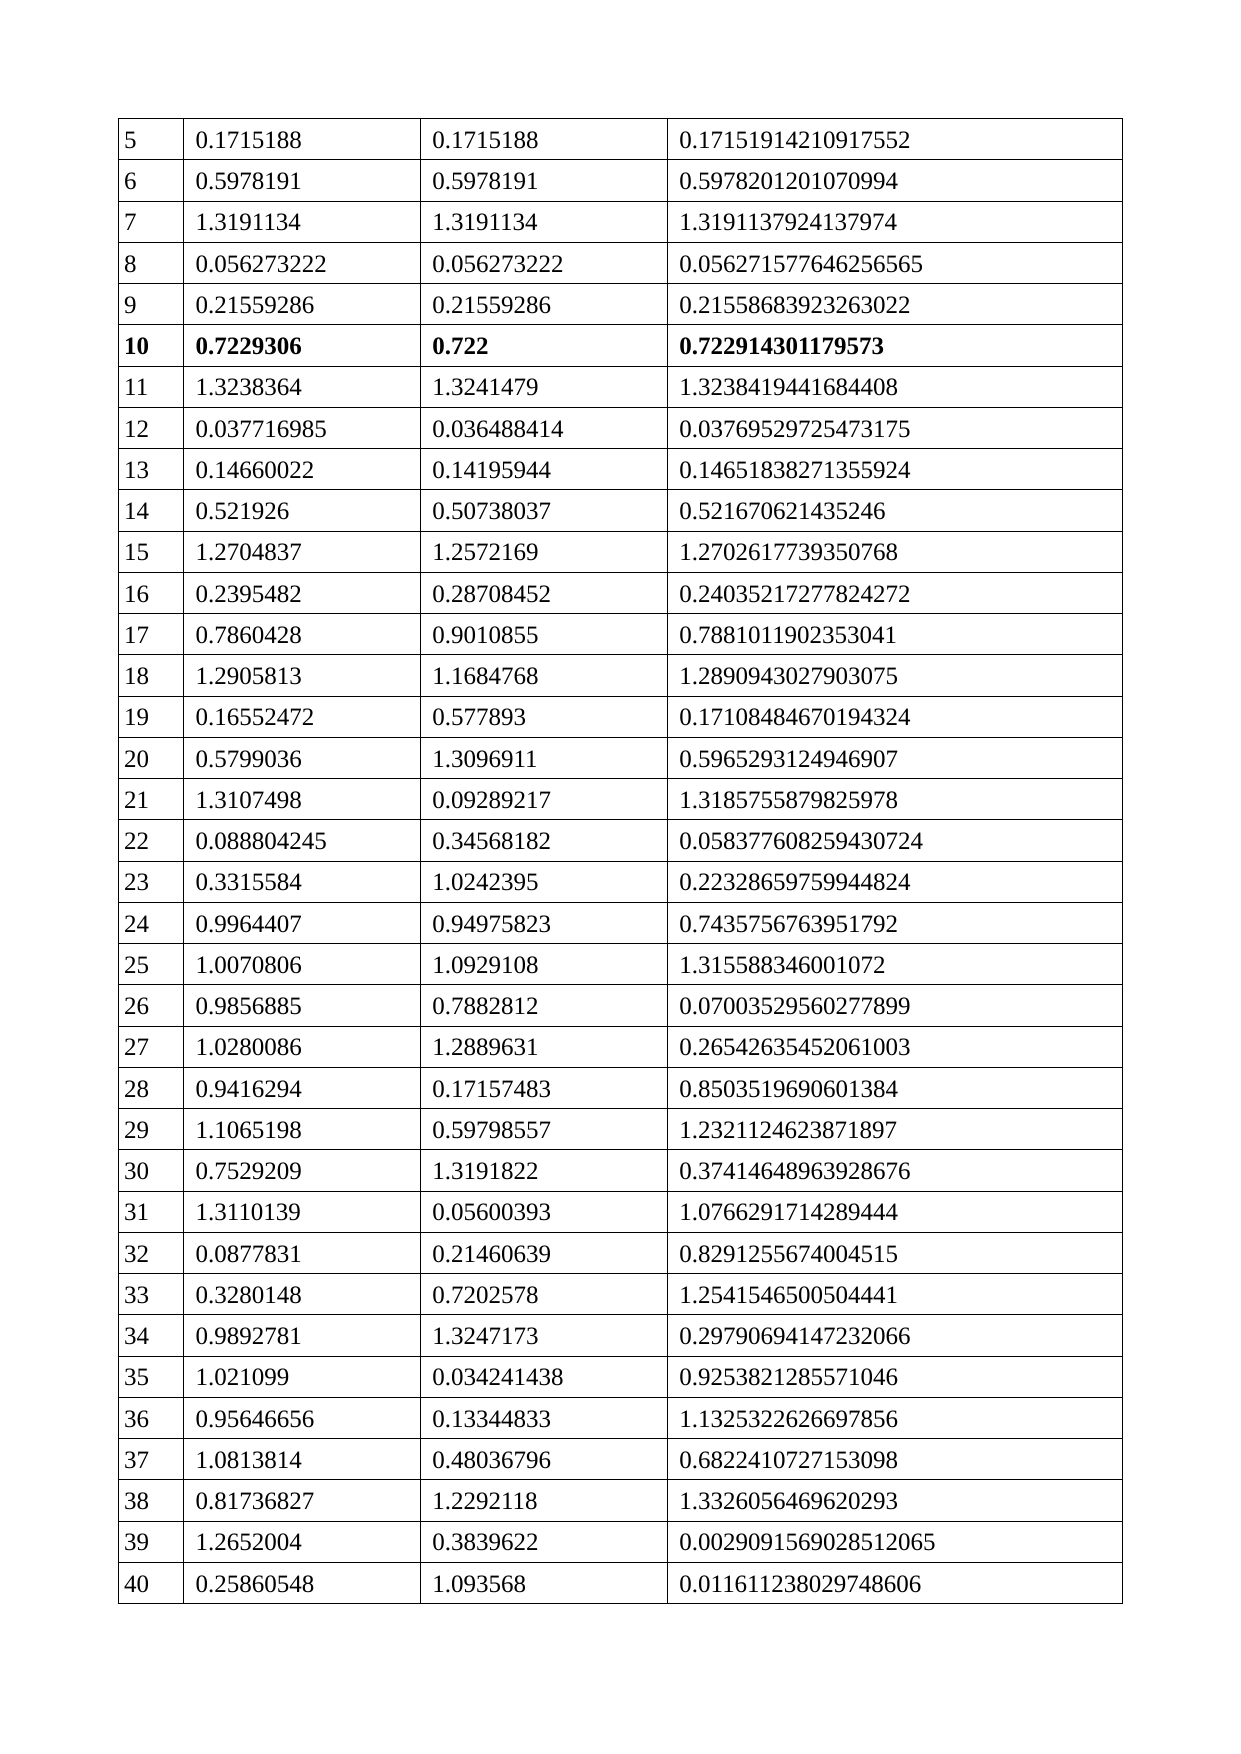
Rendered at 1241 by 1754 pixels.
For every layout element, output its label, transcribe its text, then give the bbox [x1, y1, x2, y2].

table_cell 14 [119, 490, 183, 531]
table_cell 32 [119, 1233, 183, 1273]
table_cell 1.3185755879825978 [668, 779, 1122, 819]
table_cell 0.29790694147232066 [668, 1315, 1122, 1356]
table_cell 0.034241438 [421, 1357, 667, 1397]
table_cell 0.5799036 [184, 738, 420, 778]
table_cell 0.7881011902353041 [668, 614, 1122, 654]
table_cell 1.021099 [184, 1357, 420, 1397]
table_cell 40 [119, 1563, 183, 1603]
table_cell 0.05600393 [421, 1192, 667, 1232]
table_cell 0.28708452 [421, 573, 667, 613]
table_cell 1.3326056469620293 [668, 1480, 1122, 1521]
table_cell 1.0766291714289444 [668, 1192, 1122, 1232]
table_cell 0.7202578 [421, 1274, 667, 1314]
table_cell 1.2704837 [184, 532, 420, 572]
table_cell 0.22328659759944824 [668, 862, 1122, 902]
table_cell 1.0280086 [184, 1027, 420, 1067]
table_cell 0.37414648963928676 [668, 1150, 1122, 1191]
table_cell 33 [119, 1274, 183, 1314]
table_cell 34 [119, 1315, 183, 1356]
table_cell 1.3241479 [421, 367, 667, 407]
table_cell 0.9416294 [184, 1068, 420, 1108]
table_cell 0.056271577646256565 [668, 243, 1122, 283]
table_cell 12 [119, 408, 183, 448]
table_cell 1.1325322626697856 [668, 1398, 1122, 1438]
table_cell 0.036488414 [421, 408, 667, 448]
table_cell 0.07003529560277899 [668, 985, 1122, 1026]
table_cell 19 [119, 697, 183, 737]
table_cell 0.59798557 [421, 1109, 667, 1149]
table_cell 9 [119, 284, 183, 324]
table_cell 0.5965293124946907 [668, 738, 1122, 778]
table_cell 1.2572169 [421, 532, 667, 572]
table_cell 0.21559286 [184, 284, 420, 324]
table_cell 1.3107498 [184, 779, 420, 819]
table_cell 0.03769529725473175 [668, 408, 1122, 448]
table_cell 0.17108484670194324 [668, 697, 1122, 737]
table_cell 1.2321124623871897 [668, 1109, 1122, 1149]
table_cell 5 [119, 119, 183, 159]
table_cell 29 [119, 1109, 183, 1149]
table_cell 23 [119, 862, 183, 902]
table_cell 24 [119, 903, 183, 943]
table_cell 0.50738037 [421, 490, 667, 531]
table_cell 0.17157483 [421, 1068, 667, 1108]
table_cell 1.3238364 [184, 367, 420, 407]
table_cell 0.34568182 [421, 820, 667, 861]
table_cell 0.0877831 [184, 1233, 420, 1273]
table_cell 0.521926 [184, 490, 420, 531]
table_cell 25 [119, 944, 183, 984]
table_cell 0.5978191 [184, 160, 420, 201]
table_cell 0.1715188 [184, 119, 420, 159]
table_cell 37 [119, 1439, 183, 1479]
table_cell 0.056273222 [421, 243, 667, 283]
table_cell 0.9010855 [421, 614, 667, 654]
table_cell 0.17151914210917552 [668, 119, 1122, 159]
table_cell 0.3280148 [184, 1274, 420, 1314]
table_cell 0.8503519690601384 [668, 1068, 1122, 1108]
table_cell 0.577893 [421, 697, 667, 737]
table_cell 0.722914301179573 [668, 325, 1122, 366]
table_cell 28 [119, 1068, 183, 1108]
table_cell 1.315588346001072 [668, 944, 1122, 984]
table_cell 0.13344833 [421, 1398, 667, 1438]
table_cell 31 [119, 1192, 183, 1232]
table_cell 21 [119, 779, 183, 819]
table_cell 26 [119, 985, 183, 1026]
table_cell 35 [119, 1357, 183, 1397]
table_cell 0.7860428 [184, 614, 420, 654]
table_cell 0.94975823 [421, 903, 667, 943]
table_cell 0.8291255674004515 [668, 1233, 1122, 1273]
table_cell 1.2292118 [421, 1480, 667, 1521]
table_cell 16 [119, 573, 183, 613]
table_cell 0.011611238029748606 [668, 1563, 1122, 1603]
table_cell 0.7882812 [421, 985, 667, 1026]
table_cell 1.3191822 [421, 1150, 667, 1191]
table_cell 1.3247173 [421, 1315, 667, 1356]
table_cell 0.21558683923263022 [668, 284, 1122, 324]
table_cell 1.1065198 [184, 1109, 420, 1149]
table_cell 0.09289217 [421, 779, 667, 819]
table_cell 1.3238419441684408 [668, 367, 1122, 407]
table_cell 13 [119, 449, 183, 489]
table_cell 0.95646656 [184, 1398, 420, 1438]
table_cell 0.5978191 [421, 160, 667, 201]
table_cell 17 [119, 614, 183, 654]
table_cell 1.3110139 [184, 1192, 420, 1232]
table_cell 27 [119, 1027, 183, 1067]
table_cell 15 [119, 532, 183, 572]
table_cell 0.088804245 [184, 820, 420, 861]
table_cell 30 [119, 1150, 183, 1191]
table_cell 0.26542635452061003 [668, 1027, 1122, 1067]
table_cell 0.5978201201070994 [668, 160, 1122, 201]
table_cell 0.81736827 [184, 1480, 420, 1521]
table_cell 22 [119, 820, 183, 861]
table_cell 7 [119, 202, 183, 242]
table_cell 1.2905813 [184, 655, 420, 696]
table_cell 1.2702617739350768 [668, 532, 1122, 572]
table_cell 0.056273222 [184, 243, 420, 283]
table_cell 0.14660022 [184, 449, 420, 489]
table_cell 1.0070806 [184, 944, 420, 984]
table_cell 1.3191134 [421, 202, 667, 242]
table_cell 0.7529209 [184, 1150, 420, 1191]
table_cell 38 [119, 1480, 183, 1521]
table_cell 0.21559286 [421, 284, 667, 324]
table_cell 1.3191137924137974 [668, 202, 1122, 242]
table_cell 0.1715188 [421, 119, 667, 159]
table_cell 8 [119, 243, 183, 283]
table_cell 10 [119, 325, 183, 366]
table_cell 0.3315584 [184, 862, 420, 902]
table_cell 0.2395482 [184, 573, 420, 613]
table_cell 0.9964407 [184, 903, 420, 943]
table_cell 0.037716985 [184, 408, 420, 448]
table_cell 1.3096911 [421, 738, 667, 778]
table_cell 0.058377608259430724 [668, 820, 1122, 861]
table_cell 1.2652004 [184, 1522, 420, 1562]
table_cell 11 [119, 367, 183, 407]
table_cell 0.521670621435246 [668, 490, 1122, 531]
table_cell 1.2541546500504441 [668, 1274, 1122, 1314]
table_cell 6 [119, 160, 183, 201]
table_cell 0.25860548 [184, 1563, 420, 1603]
table_cell 1.3191134 [184, 202, 420, 242]
table_cell 1.093568 [421, 1563, 667, 1603]
table_cell 0.3839622 [421, 1522, 667, 1562]
table_cell 1.1684768 [421, 655, 667, 696]
table_cell 1.2890943027903075 [668, 655, 1122, 696]
table_cell 0.7435756763951792 [668, 903, 1122, 943]
table_cell 0.9253821285571046 [668, 1357, 1122, 1397]
table_cell 0.7229306 [184, 325, 420, 366]
table_cell 0.21460639 [421, 1233, 667, 1273]
table_cell 0.0029091569028512065 [668, 1522, 1122, 1562]
table_cell 1.0813814 [184, 1439, 420, 1479]
table_cell 0.16552472 [184, 697, 420, 737]
table_cell 0.9856885 [184, 985, 420, 1026]
table_cell 0.14651838271355924 [668, 449, 1122, 489]
table_cell 0.48036796 [421, 1439, 667, 1479]
table_cell 0.9892781 [184, 1315, 420, 1356]
table_cell 0.24035217277824272 [668, 573, 1122, 613]
table_cell 39 [119, 1522, 183, 1562]
table_cell 36 [119, 1398, 183, 1438]
table_cell 0.14195944 [421, 449, 667, 489]
table_cell 20 [119, 738, 183, 778]
table_cell 1.2889631 [421, 1027, 667, 1067]
table_cell 0.6822410727153098 [668, 1439, 1122, 1479]
table_cell 1.0929108 [421, 944, 667, 984]
table_cell 0.722 [421, 325, 667, 366]
table_cell 1.0242395 [421, 862, 667, 902]
table_cell 18 [119, 655, 183, 696]
